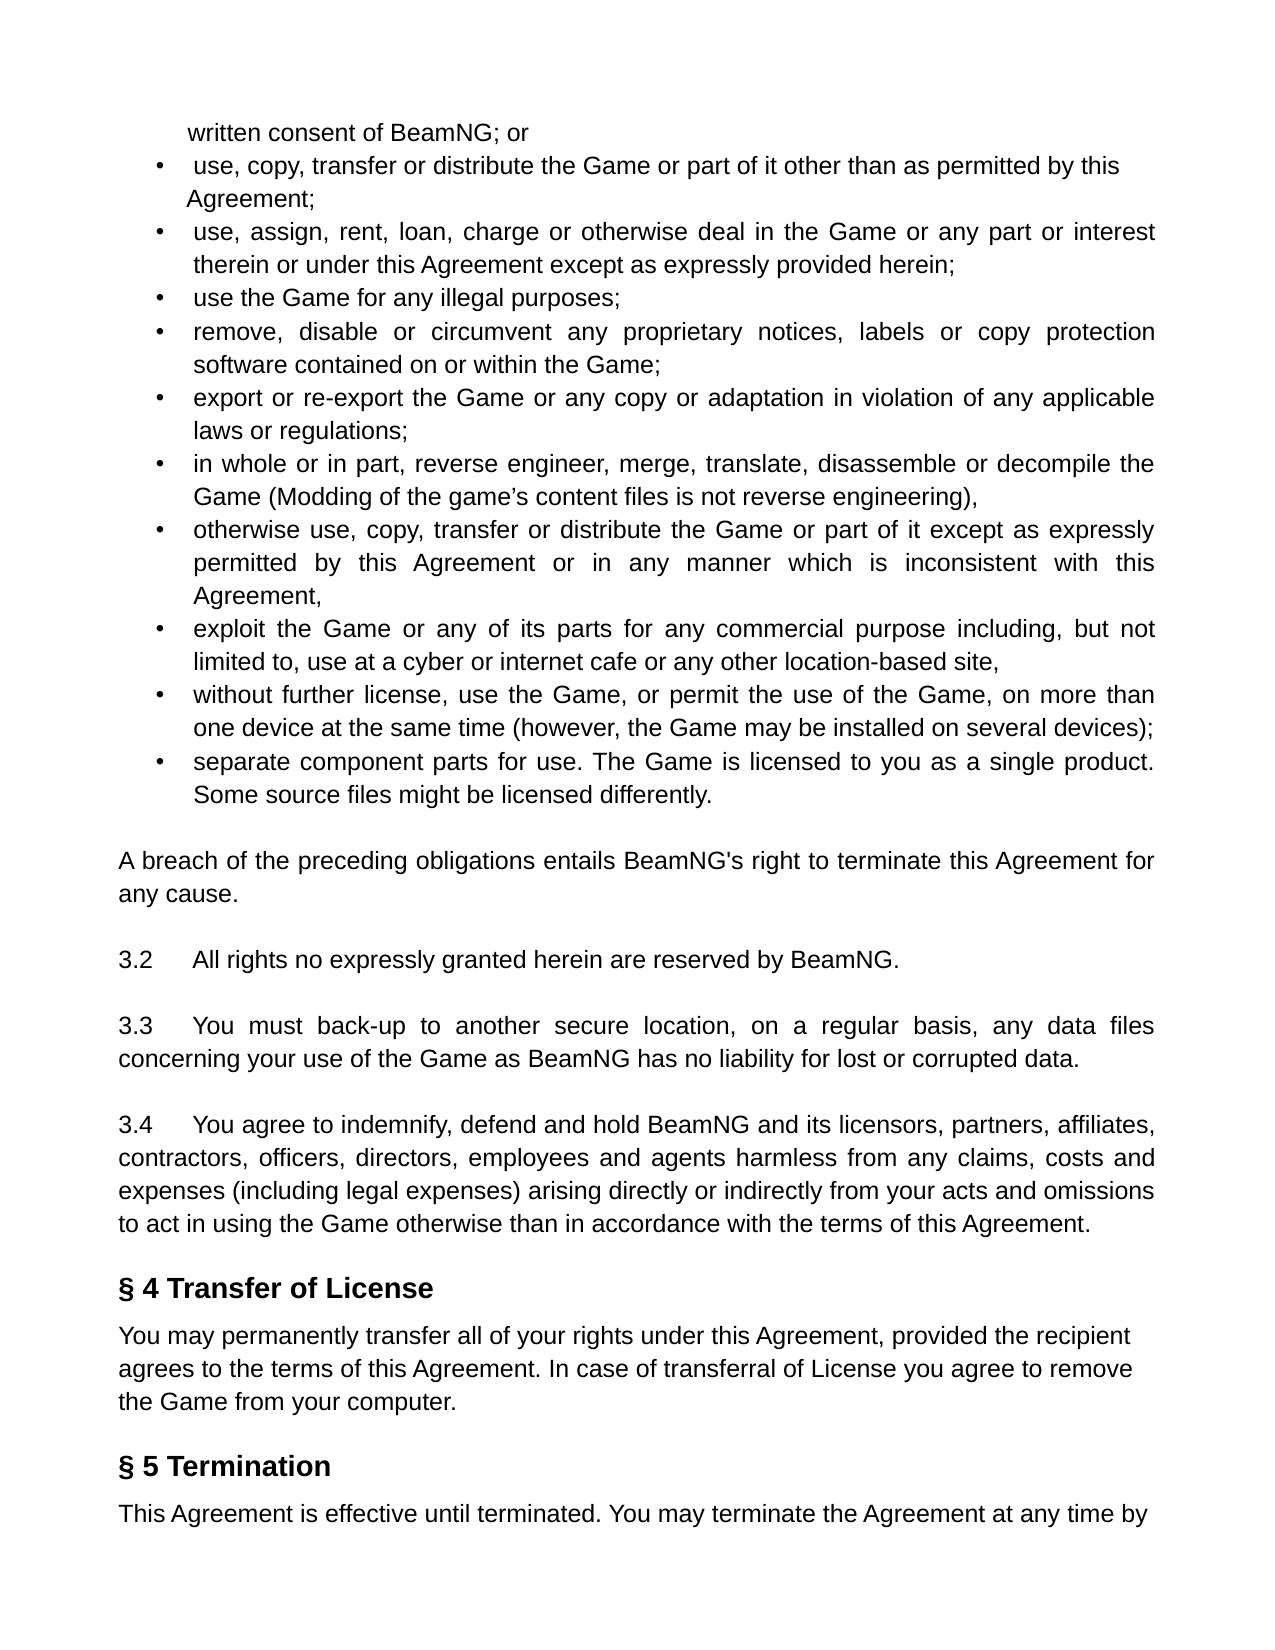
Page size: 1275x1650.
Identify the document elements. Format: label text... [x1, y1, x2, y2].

list use the Game for any illegal purposes; [156, 283, 1157, 312]
list without further license, use the Game, or permit the use of the Game, on more than one device at the same time (however, the Game may be installed on several devices); [156, 680, 1157, 742]
list use, assign, rent, loan, charge or otherwise deal in the Game or any part or interest therein or under this Agreement except as expressly provided herein; [156, 217, 1157, 279]
list in whole or in part, reverse engineer, merge, translate, disassemble or decompile the Game (Modding of the game’s content files is not reverse engineering), [156, 449, 1157, 511]
list use, copy, transfer or distribute the Game or part of it other than as permitted by this [156, 151, 1157, 180]
text A breach of the preceding obligations entails BeamNG's right to terminate this Agreement for any cause. [118, 846, 1157, 907]
list separate component parts for use. The Game is licensed to you as a single product. Some source files might be licensed differently. [156, 746, 1157, 808]
list remove, disable or circumvent any proprietary notices, labels or copy protection software contained on or within the Game; [156, 317, 1157, 378]
text You may permanently transfer all of your rights under this Agreement, provided the recipient [118, 1321, 1157, 1350]
text This Agreement is effective until terminated. You may terminate the Agreement at any time by [118, 1499, 1157, 1528]
text the Game from your computer. [118, 1387, 1157, 1416]
text § 4 Transfer of License [118, 1271, 1157, 1304]
text § 5 Termination [118, 1449, 1157, 1482]
text 3.4 You agree to indemnify, defend and hold BeamNG and its licensors, partners, affiliates, contractors, officers, directors, employees and agents harmless from any claims, costs and expenses (including legal expenses) arising directly or indirectly from your acts and omissions to act in using the Game otherwise than in accordance with the terms of this Agreement. [118, 1110, 1157, 1238]
text Agreement; [118, 184, 1157, 213]
list exploit the Game or any of its parts for any commercial purpose including, but not limited to, use at a cyber or internet cafe or any other location-based site, [156, 614, 1157, 676]
text 3.3 You must back-up to another secure location, on a regular basis, any data files concerning your use of the Game as BeamNG has no liability for lost or corrupted data. [118, 1011, 1157, 1072]
text written consent of BeamNG; or [118, 118, 1157, 147]
list otherwise use, copy, transfer or distribute the Game or part of it except as expressly permitted by this Agreement or in any manner which is inconsistent with this Agreement, [156, 515, 1157, 610]
text 3.2 All rights no expressly granted herein are reserved by BeamNG. [118, 945, 1157, 973]
text agrees to the terms of this Agreement. In case of transferral of License you agree to remove [118, 1354, 1157, 1383]
list export or re-export the Game or any copy or adaptation in violation of any applicable laws or regulations; [156, 383, 1157, 444]
